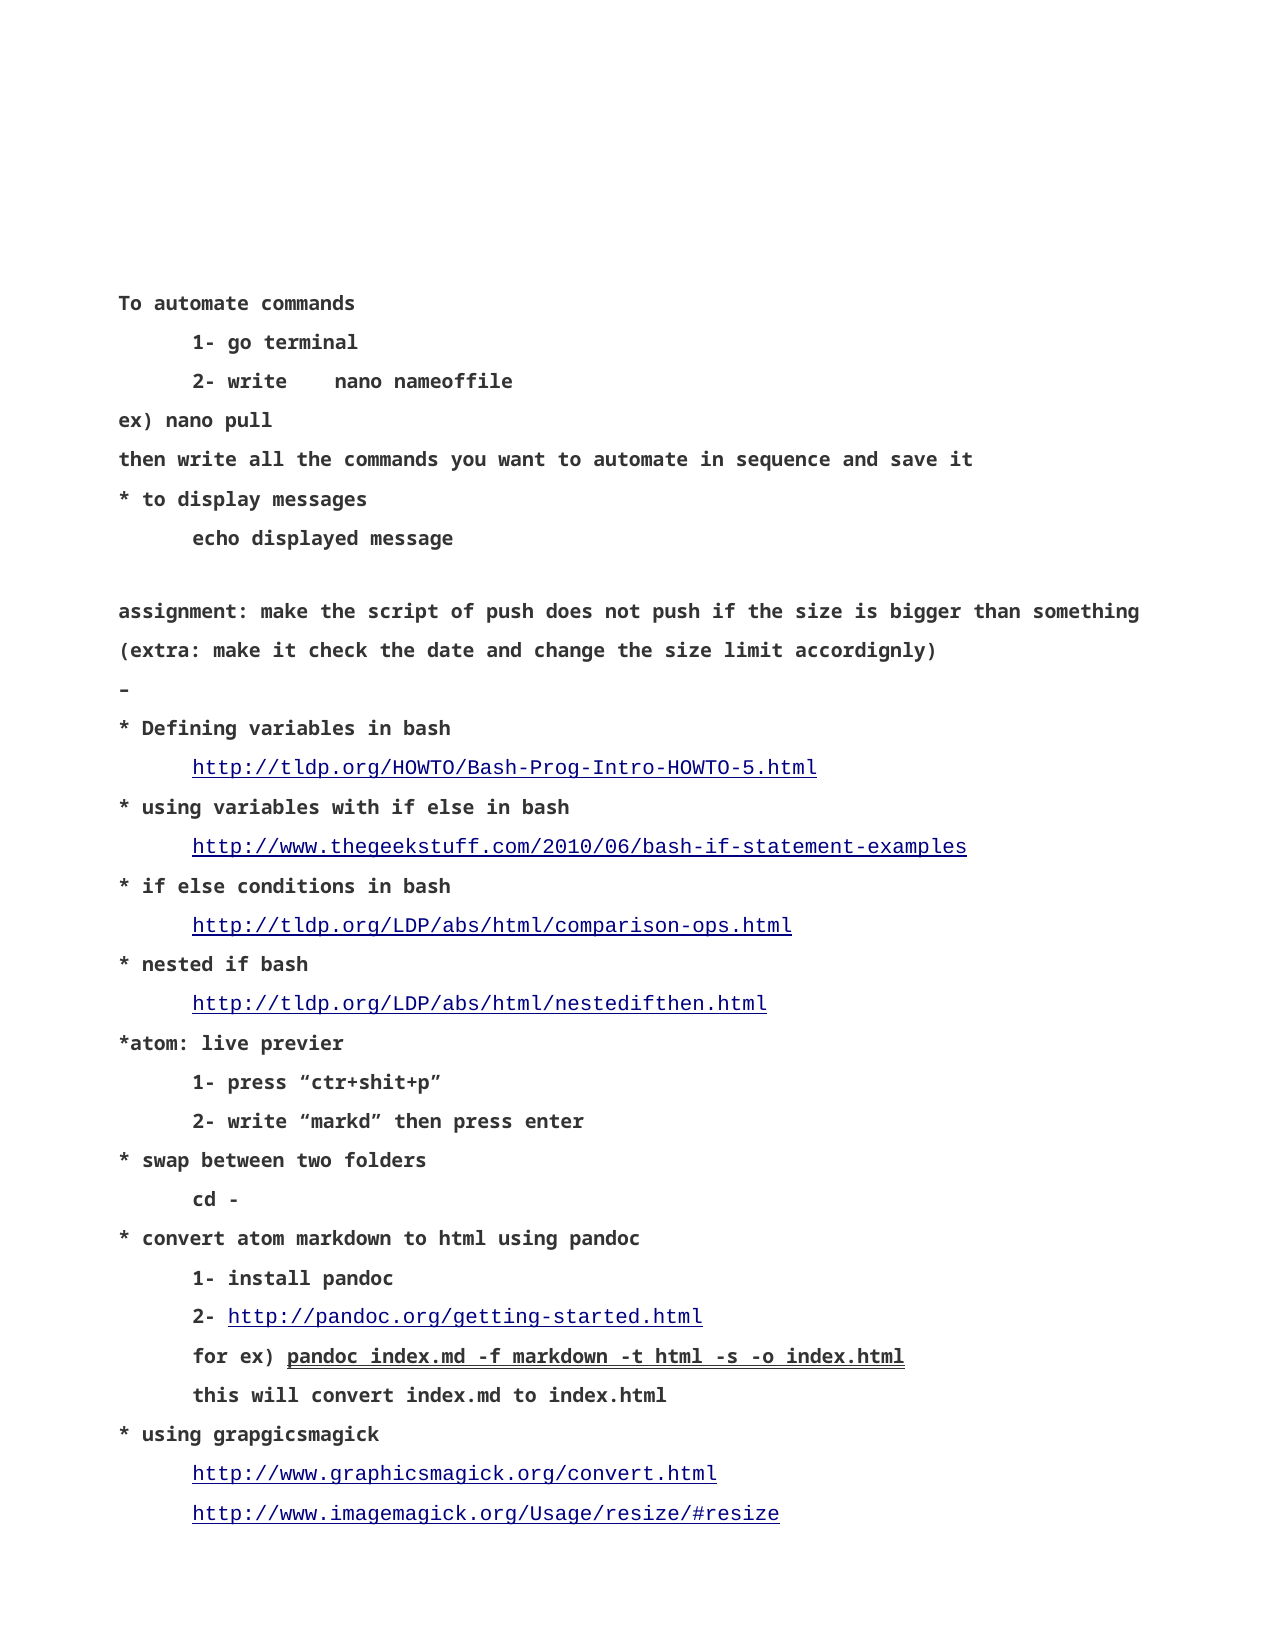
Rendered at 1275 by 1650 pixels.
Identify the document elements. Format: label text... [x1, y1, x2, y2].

text assignment: make the script of push does not push if the size is bigger than something (extra: make it check the date and change the size limit accordignly) [118, 597, 1157, 663]
text ex) nano pull [118, 407, 1157, 434]
text * nested if bash [118, 951, 1157, 978]
text http://www.graphicsmagick.org/convert.html [118, 1460, 1157, 1487]
text * using variables with if else in bash [118, 793, 1157, 820]
text echo displayed message [118, 524, 1157, 551]
text *atom: live previer [118, 1029, 1157, 1056]
text To automate commands [118, 289, 1157, 316]
text * using grapgicsmagick [118, 1421, 1157, 1448]
text * to display messages [118, 485, 1157, 512]
text 2- http://pandoc.org/getting-started.html [118, 1303, 1157, 1330]
text http://tldp.org/LDP/abs/html/nestedifthen.html [118, 990, 1157, 1017]
text – [118, 675, 1157, 702]
text cd - [118, 1186, 1157, 1213]
text for ex) pandoc index.md -f markdown -t html -s -o index.html [118, 1342, 1157, 1369]
text this will convert index.md to index.html [118, 1382, 1157, 1408]
text * convert atom markdown to html using pandoc [118, 1225, 1157, 1252]
text 1- go terminal [118, 328, 1157, 356]
text http://tldp.org/HOWTO/Bash-Prog-Intro-HOWTO-5.html [118, 753, 1157, 781]
text * if else conditions in bash [118, 872, 1157, 899]
text then write all the commands you want to automate in sequence and save it [118, 446, 1157, 473]
text 2- write nano nameoffile [118, 368, 1157, 394]
text * swap between two folders [118, 1147, 1157, 1173]
text 2- write “markd” then press enter [118, 1107, 1157, 1134]
text 1- install pandoc [118, 1264, 1157, 1291]
text http://tldp.org/LDP/abs/html/comparison-ops.html [118, 911, 1157, 938]
text * Defining variables in bash [118, 714, 1157, 741]
text http://www.thegeekstuff.com/2010/06/bash-if-statement-examples [118, 832, 1157, 859]
text 1- press “ctr+shit+p” [118, 1068, 1157, 1095]
text http://www.imagemagick.org/Usage/resize/#resize [118, 1499, 1157, 1527]
